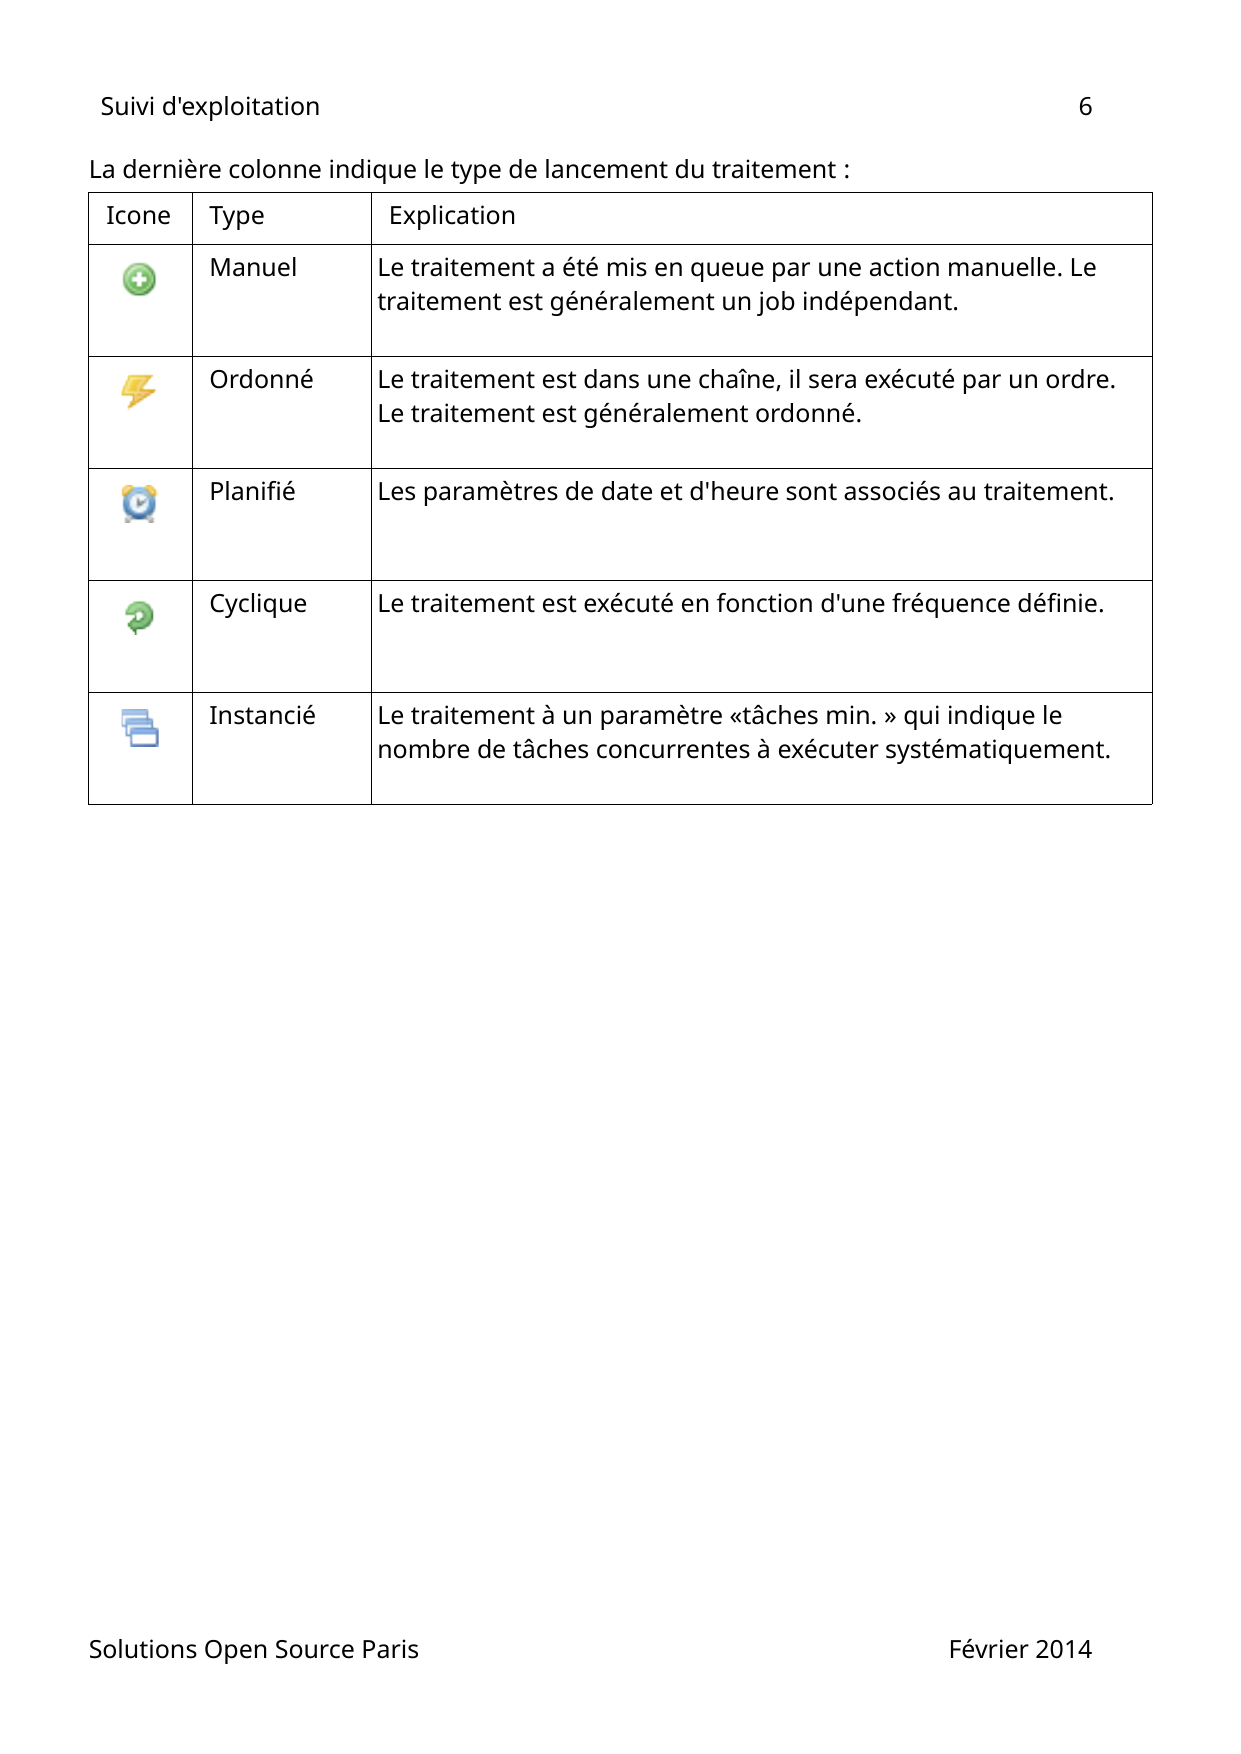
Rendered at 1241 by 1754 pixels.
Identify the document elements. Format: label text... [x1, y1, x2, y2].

picture [121, 709, 159, 747]
table_cell [89, 598, 121, 634]
table_cell Ordonné [193, 357, 371, 468]
table_cell [89, 581, 192, 597]
table_header Icone [89, 193, 192, 244]
table_cell [89, 693, 192, 709]
table_header Type [193, 193, 371, 244]
text La dernière colonne indique le type de lancement du traitement : [88, 152, 1152, 186]
table_cell [89, 357, 192, 468]
picture [121, 485, 159, 523]
table_cell Instancié [193, 693, 371, 804]
table_cell Le traitement à un paramètre «tâches min. » qui indique le nombre de tâches concurrentes à exécuter systématiquement. [372, 693, 1152, 804]
table_cell [89, 469, 192, 522]
table_cell [89, 245, 192, 356]
table_cell [159, 598, 192, 634]
picture [121, 373, 159, 411]
picture [121, 261, 159, 299]
table_cell [89, 710, 192, 804]
table_cell Manuel [193, 245, 371, 356]
table_cell Planifié [193, 469, 371, 580]
table_cell [89, 635, 192, 692]
table_cell Le traitement est dans une chaîne, il sera exécuté par un ordre. Le traitement est généralement ordonné. [372, 357, 1152, 468]
table_cell Le traitement a été mis en queue par une action manuelle. Le traitement est généralement un job indépendant. [372, 245, 1152, 356]
table_cell [89, 523, 192, 580]
table_cell Les paramètres de date et d'heure sont associés au traitement. [372, 469, 1152, 580]
table_cell Le traitement est exécuté en fonction d'une fréquence définie. [372, 581, 1152, 692]
table_cell Cyclique [193, 581, 371, 692]
picture [121, 597, 159, 635]
table_header Explication [372, 193, 1152, 244]
